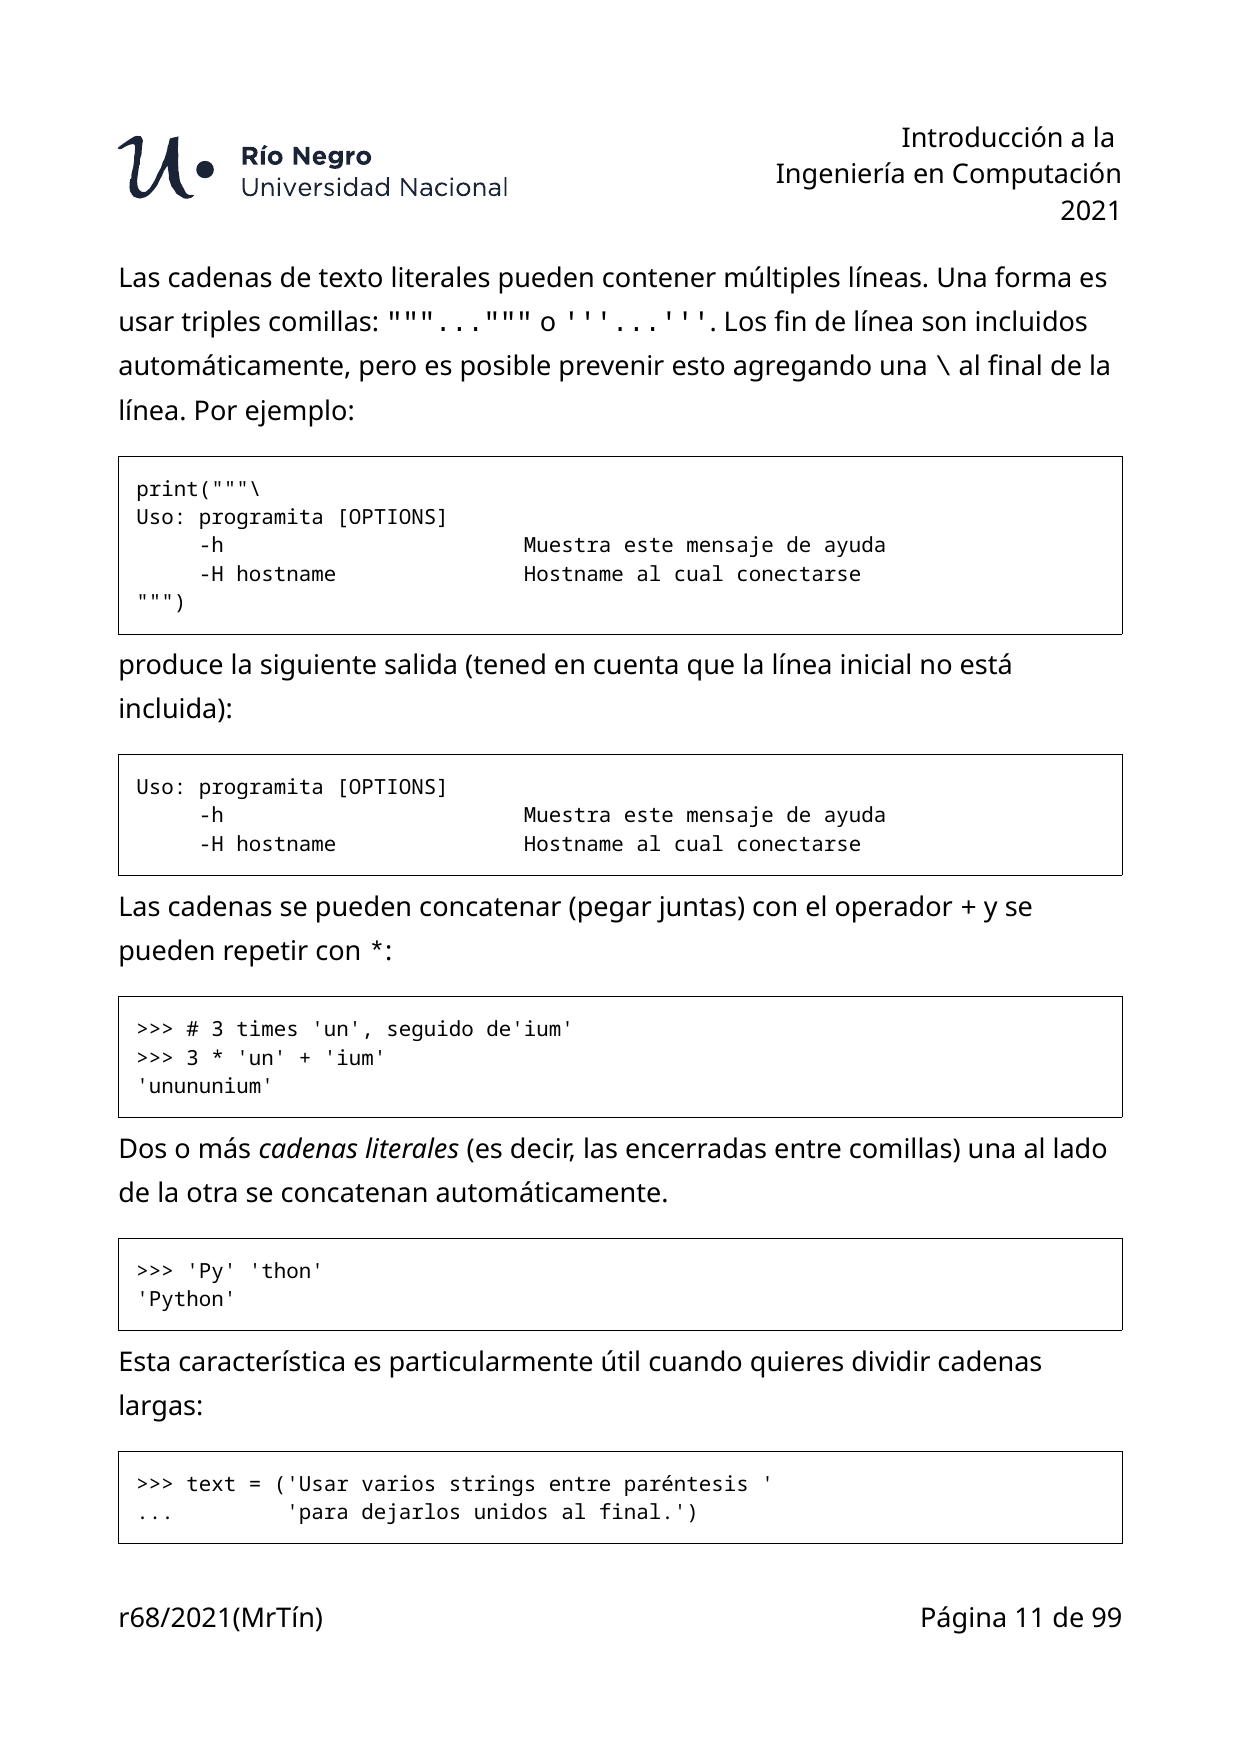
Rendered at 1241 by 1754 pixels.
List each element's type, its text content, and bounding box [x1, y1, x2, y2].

text -h Muestra este mensaje de ayuda [119, 513, 1122, 541]
text Las cadenas de texto literales pueden contener múltiples líneas. Una forma es usar triples comillas: """...""" o '''...'''. Los fin de línea son incluidos automáticamente, pero es posible prevenir esto agregando una \ al final de la línea. Por ejemplo: [118, 258, 1122, 428]
text Uso: programita [OPTIONS] [119, 484, 1122, 513]
text produce la siguiente salida (tened en cuenta que la línea inicial no está incluida): [118, 645, 1122, 726]
text >>> 'Py' 'thon' [119, 1239, 1122, 1266]
text -H hostname Hostname al cual conectarse [119, 541, 1122, 569]
text -H hostname Hostname al cual conectarse [119, 811, 1122, 875]
text -h Muestra este mensaje de ayuda [119, 783, 1122, 811]
text >>> # 3 times 'un', seguido de'ium' [119, 997, 1122, 1025]
text 'unununium' [119, 1053, 1122, 1117]
text >>> 3 * 'un' + 'ium' [119, 1025, 1122, 1053]
text print("""\ [119, 457, 1122, 484]
text >>> text = ('Usar varios strings entre paréntesis ' [119, 1452, 1122, 1479]
text 'Python' [119, 1266, 1122, 1330]
text Dos o más cadenas literales (es decir, las encerradas entre comillas) una al lado de la otra se concatenan automáticamente. [118, 1129, 1122, 1210]
text Uso: programita [OPTIONS] [119, 755, 1122, 783]
text """) [119, 569, 1122, 634]
text Las cadenas se pueden concatenar (pegar juntas) con el operador + y se pueden repetir con *: [118, 887, 1122, 968]
text Esta característica es particularmente útil cuando quieres dividir cadenas largas: [118, 1342, 1122, 1423]
text ... 'para dejarlos unidos al final.') [119, 1479, 1122, 1543]
